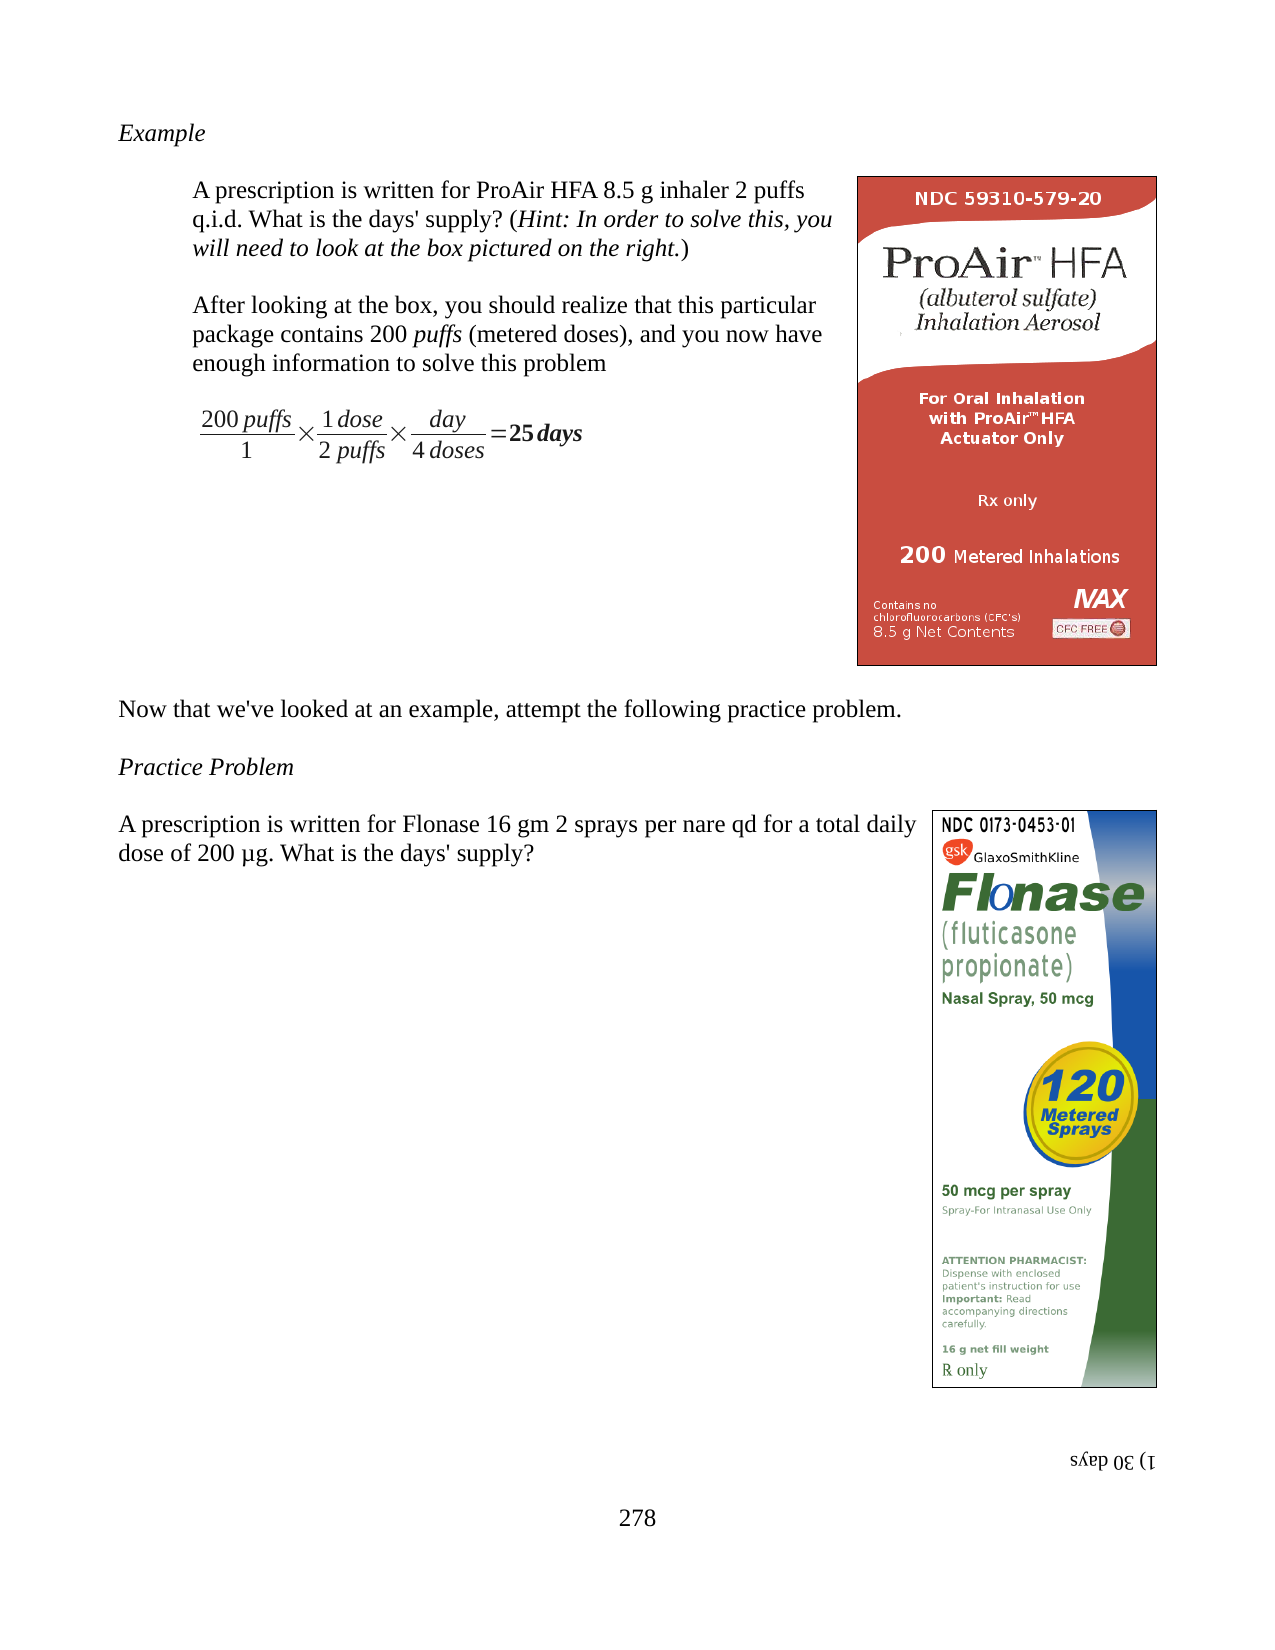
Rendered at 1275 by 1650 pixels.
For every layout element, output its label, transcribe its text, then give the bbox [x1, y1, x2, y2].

text Now that we've looked at an example, attempt the following practice problem. [118, 694, 1157, 723]
text A prescription is written for Flonase 16 gm 2 sprays per nare qd for a total daily dose of 200 µg. What is the days' supply? [118, 809, 1156, 867]
picture [933, 811, 1156, 1387]
text A prescription is written for ProAir HFA 8.5 g inhaler 2 puffs q.i.d. What is the days' supply? (Hint: In order to solve this, you will need to look at the box pictured on the right.) [192, 176, 857, 262]
text Practice Problem [118, 752, 1157, 781]
picture [858, 177, 1156, 665]
text After looking at the box, you should realize that this particular package contains 200 puffs (metered doses), and you now have enough information to solve this problem [192, 291, 857, 377]
text Example [118, 118, 1157, 147]
